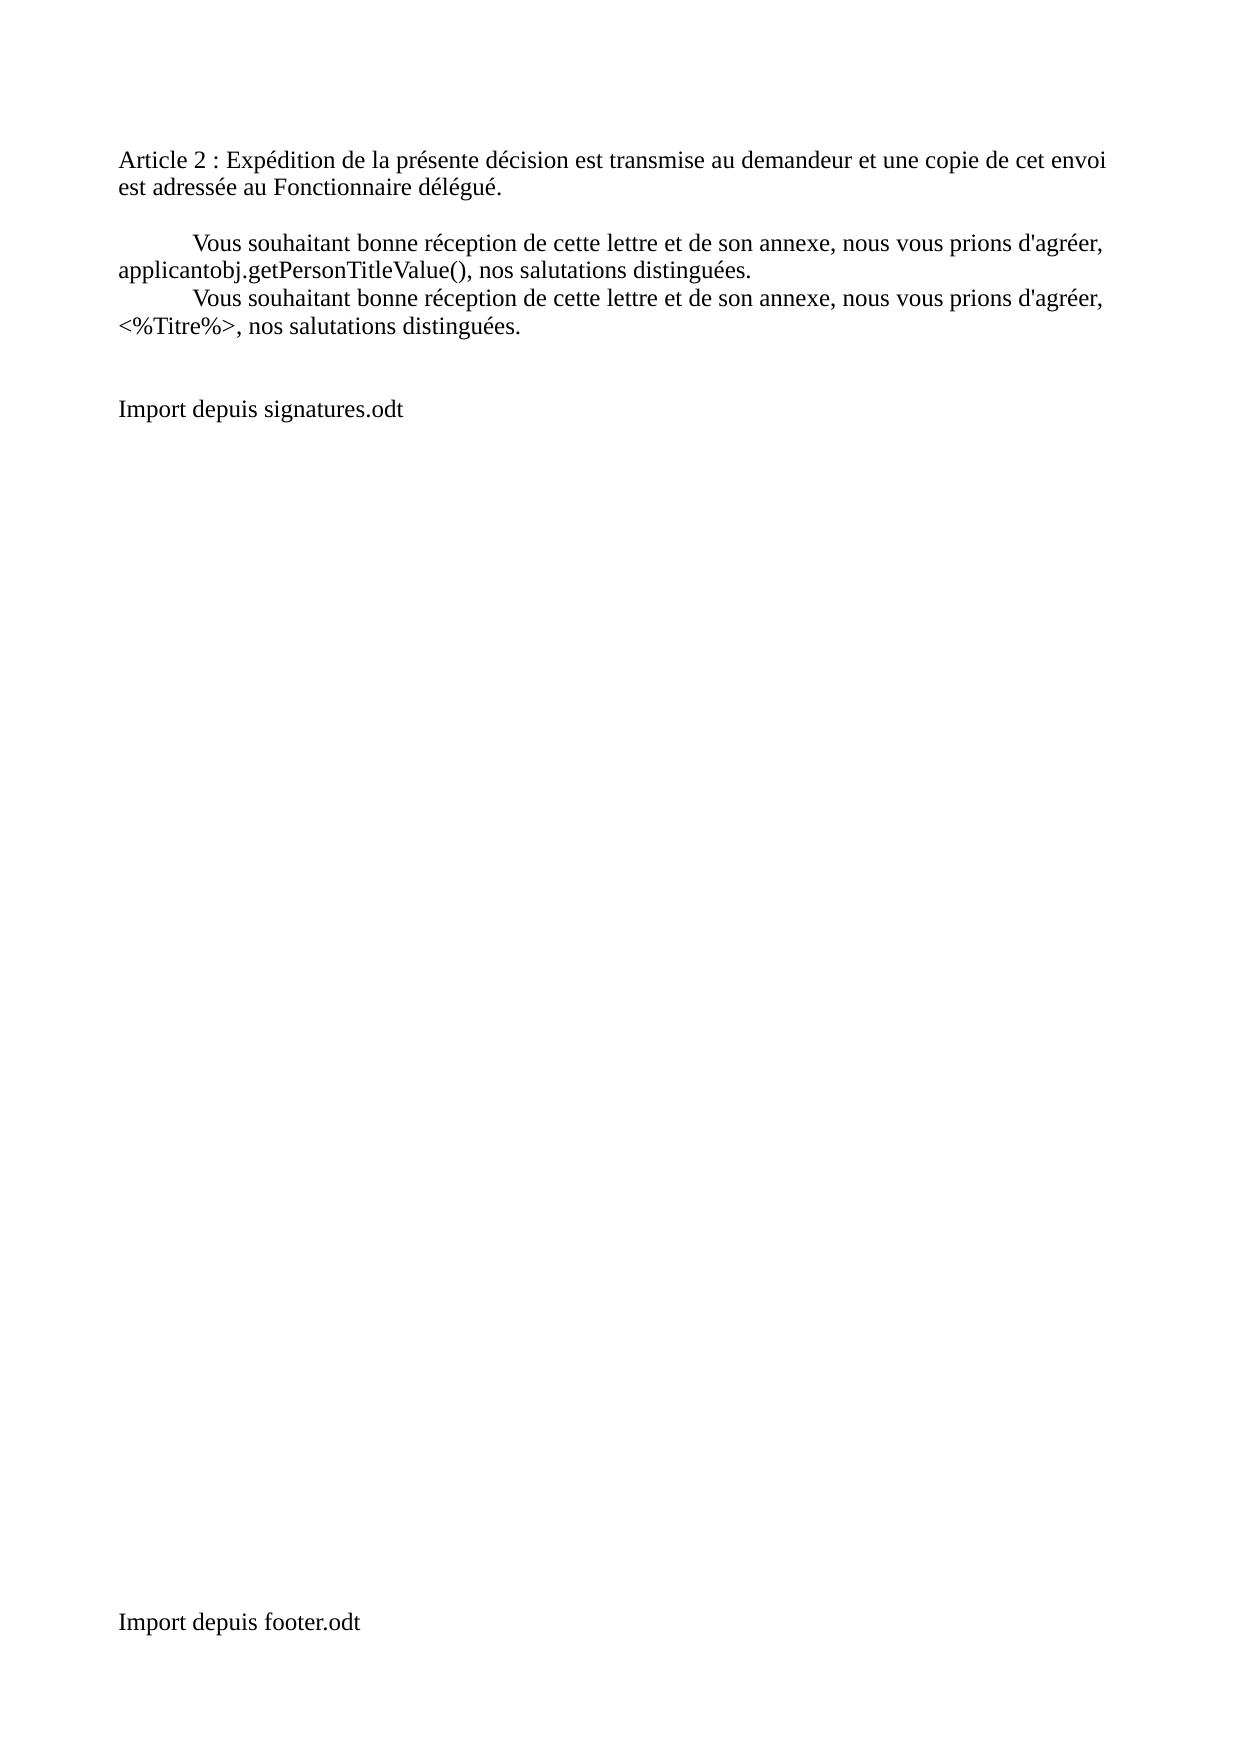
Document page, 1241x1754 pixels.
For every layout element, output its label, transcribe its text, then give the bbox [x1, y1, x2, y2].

text Article 2 : Expédition de la présente décision est transmise au demandeur et une copie de cet envoi est adressée au Fonctionnaire délégué. [118, 146, 1122, 201]
text Import depuis signatures.odt [118, 395, 1122, 423]
text Vous souhaitant bonne réception de cette lettre et de son annexe, nous vous prions d'agréer, <%Titre%>, nos salutations distinguées. [118, 284, 1122, 340]
text Vous souhaitant bonne réception de cette lettre et de son annexe, nous vous prions d'agréer, applicantobj.getPersonTitleValue(), nos salutations distinguées. [118, 229, 1122, 284]
